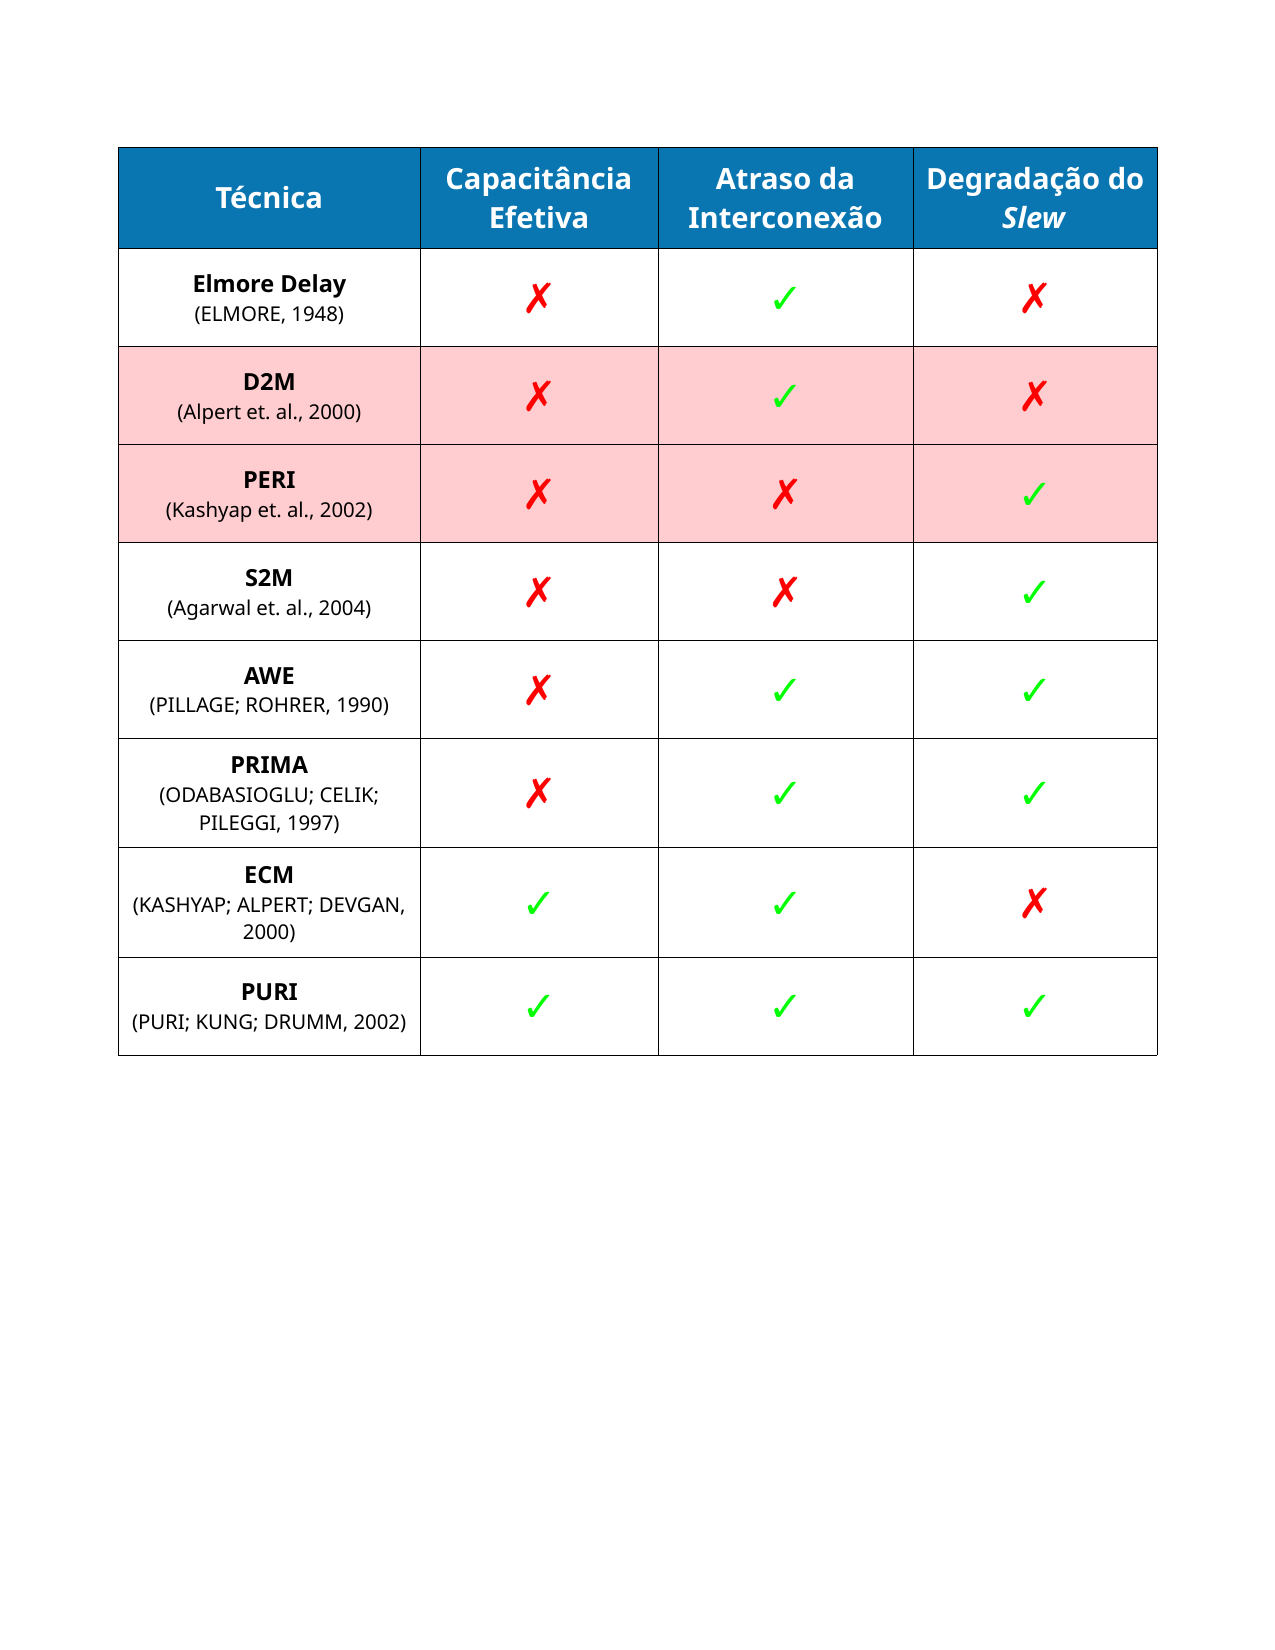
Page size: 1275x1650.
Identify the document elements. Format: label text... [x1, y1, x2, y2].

table_cell ✗ [421, 543, 658, 640]
table_cell ✗ [659, 543, 913, 640]
table_cell ✓ [659, 347, 913, 444]
table_cell ✓ [659, 249, 913, 346]
table_cell ✗ [421, 249, 658, 346]
table_header Técnica [119, 148, 420, 248]
table_cell ✓ [914, 641, 1157, 738]
table_cell ECM (KASHYAP; ALPERT; DEVGAN, 2000) [119, 848, 420, 957]
table_cell ✓ [421, 958, 658, 1054]
table_cell Elmore Delay (ELMORE, 1948) [119, 249, 420, 346]
table_cell D2M (Alpert et. al., 2000) [119, 347, 420, 444]
table_cell S2M (Agarwal et. al., 2004) [119, 543, 420, 640]
table_cell ✓ [659, 739, 913, 847]
table_cell PERI (Kashyap et. al., 2002) [119, 445, 420, 542]
table_header Capacitância Efetiva [421, 148, 658, 248]
table_cell ✓ [659, 958, 913, 1054]
table_cell ✗ [421, 347, 658, 444]
table_cell ✗ [659, 445, 913, 542]
table_cell ✗ [914, 347, 1157, 444]
table_cell ✓ [659, 848, 913, 957]
table_cell ✓ [914, 543, 1157, 640]
table_cell ✓ [914, 958, 1157, 1054]
table_cell ✓ [659, 641, 913, 738]
table_cell ✗ [914, 249, 1157, 346]
table_cell ✗ [421, 445, 658, 542]
table_cell PRIMA (ODABASIOGLU; CELIK; PILEGGI, 1997) [119, 739, 420, 847]
table_cell PURI (PURI; KUNG; DRUMM, 2002) [119, 958, 420, 1054]
table_cell ✗ [914, 848, 1157, 957]
table_cell ✓ [421, 848, 658, 957]
table_header Atraso da Interconexão [659, 148, 913, 248]
table_cell ✗ [421, 641, 658, 738]
table_cell ✓ [914, 445, 1157, 542]
table_header Degradação do Slew [914, 148, 1157, 248]
table_cell AWE (PILLAGE; ROHRER, 1990) [119, 641, 420, 738]
table_cell ✓ [914, 739, 1157, 847]
table_cell ✗ [421, 739, 658, 847]
